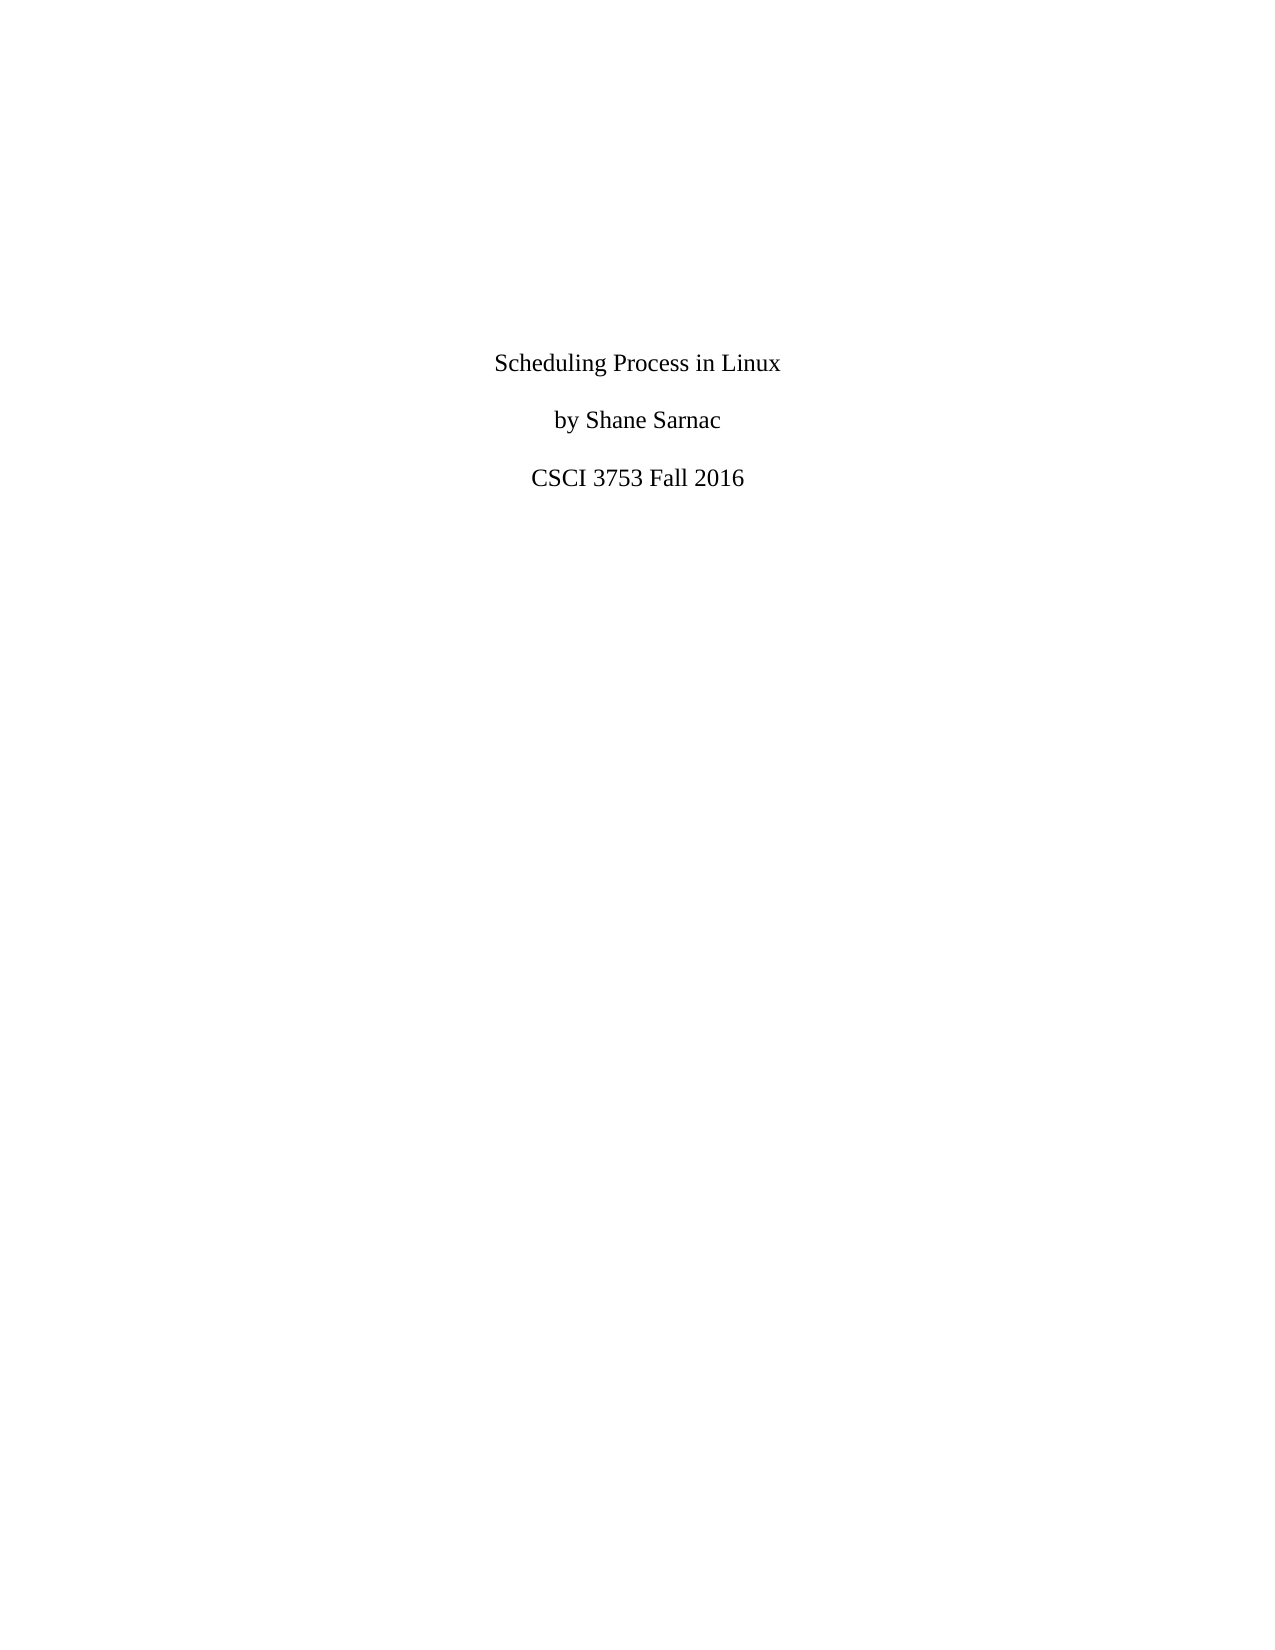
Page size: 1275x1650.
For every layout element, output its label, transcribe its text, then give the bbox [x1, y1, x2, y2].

text by Shane Sarnac [118, 406, 1157, 434]
text Scheduling Process in Linux [118, 348, 1157, 377]
text CSCI 3753 Fall 2016 [118, 463, 1157, 492]
